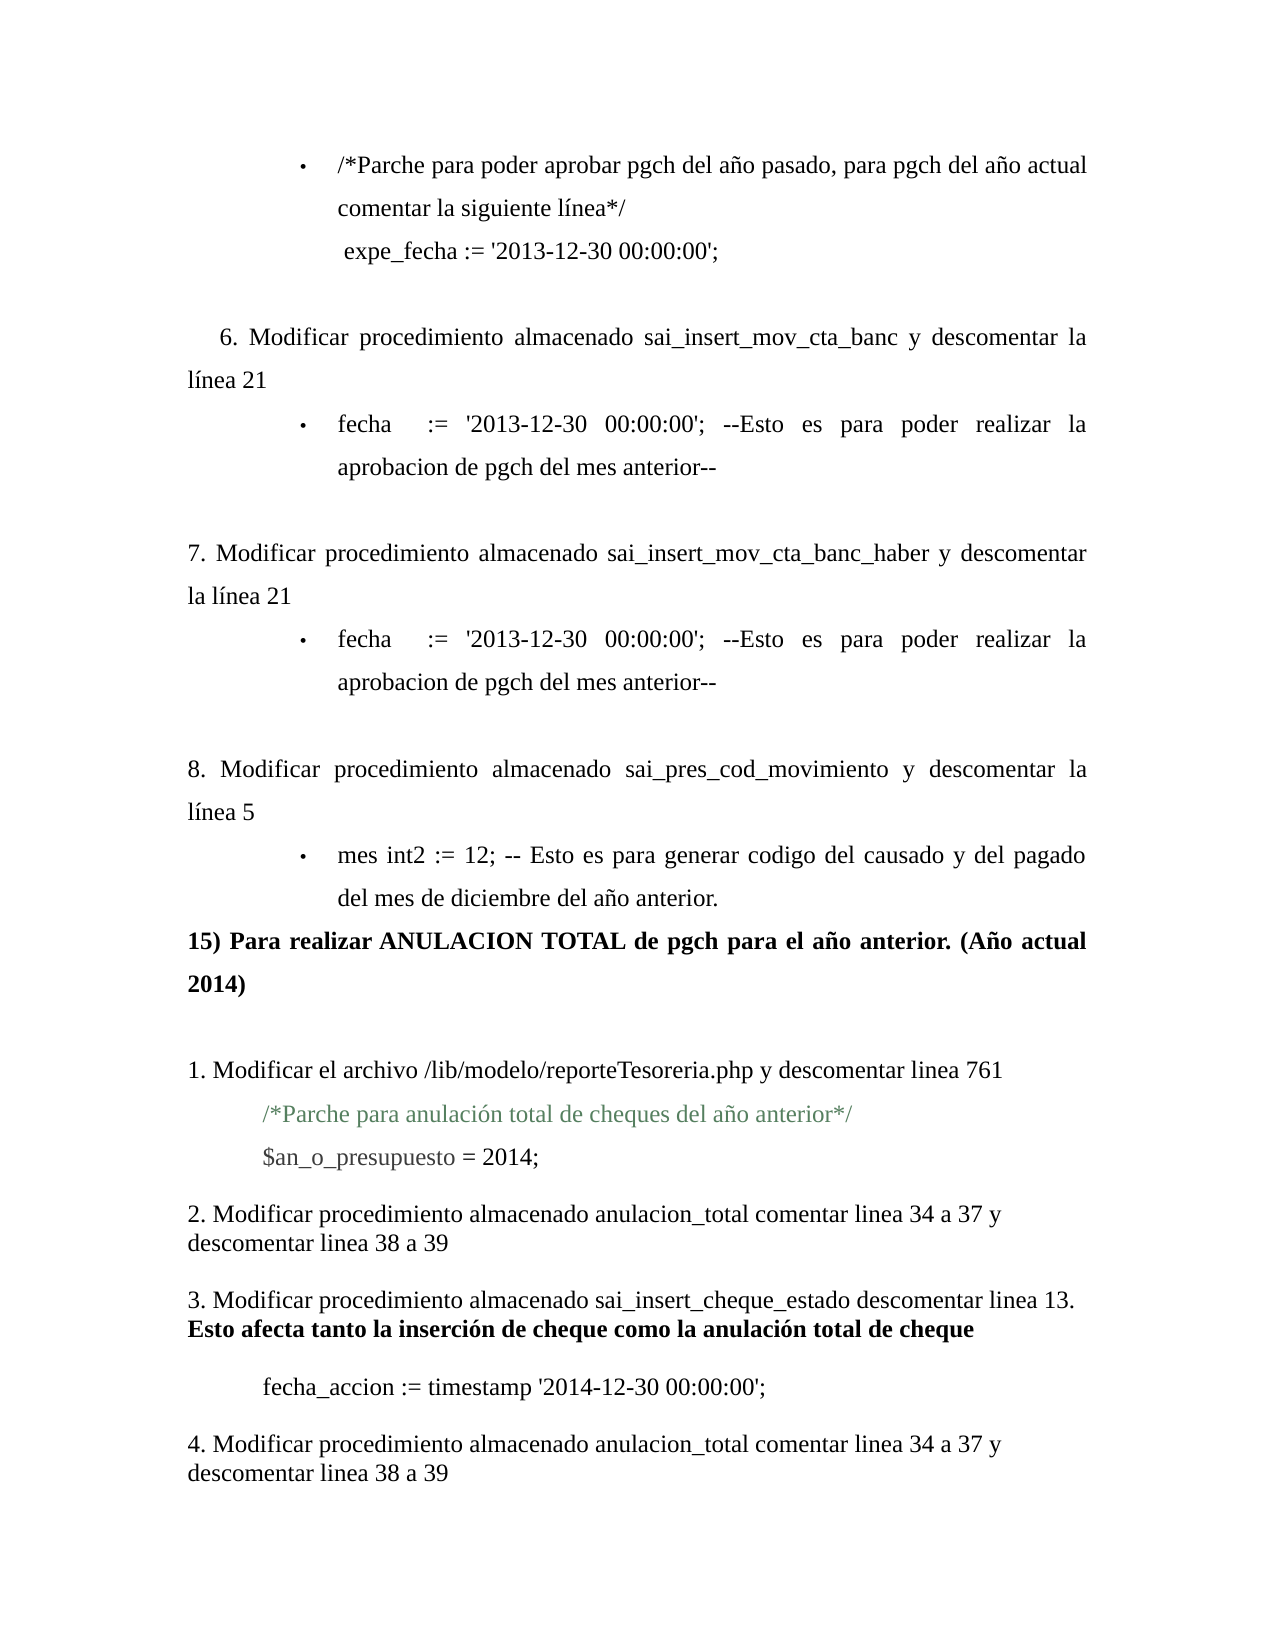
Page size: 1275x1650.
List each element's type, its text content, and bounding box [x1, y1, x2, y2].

text $an_o_presupuesto = 2014; [187, 1142, 1087, 1171]
text 4. Modificar procedimiento almacenado anulacion_total comentar linea 34 a 37 y descomentar linea 38 a 39 [187, 1429, 1087, 1487]
text 7. Modificar procedimiento almacenado sai_insert_mov_cta_banc_haber y descomentar la línea 21 [187, 538, 1087, 610]
list mes int2 := 12; -- Esto es para generar codigo del causado y del pagado del mes de diciembre del año anterior. [300, 840, 1087, 912]
text 6. Modificar procedimiento almacenado sai_insert_mov_cta_banc y descomentar la línea 21 [187, 322, 1087, 394]
text 15) Para realizar ANULACION TOTAL de pgch para el año anterior. (Año actual 2014) [187, 926, 1087, 998]
list /*Parche para poder aprobar pgch del año pasado, para pgch del año actual comentar la siguiente línea*/ [300, 150, 1087, 222]
text 3. Modificar procedimiento almacenado sai_insert_cheque_estado descomentar linea 13. Esto afecta tanto la inserción de cheque como la anulación total de cheque [187, 1286, 1087, 1343]
text 2. Modificar procedimiento almacenado anulacion_total comentar linea 34 a 37 y descomentar linea 38 a 39 [187, 1199, 1087, 1257]
text /*Parche para anulación total de cheques del año anterior*/ [187, 1099, 1087, 1127]
list fecha := '2013-12-30 00:00:00'; --Esto es para poder realizar la aprobacion de pgch del mes anterior-- [300, 624, 1087, 696]
text fecha_accion := timestamp '2014-12-30 00:00:00'; [187, 1372, 1087, 1401]
text 1. Modificar el archivo /lib/modelo/reporteTesoreria.php y descomentar linea 761 [187, 1056, 1087, 1084]
text 8. Modificar procedimiento almacenado sai_pres_cod_movimiento y descomentar la línea 5 [187, 754, 1087, 826]
text expe_fecha := '2013-12-30 00:00:00'; [187, 236, 1087, 265]
list fecha := '2013-12-30 00:00:00'; --Esto es para poder realizar la aprobacion de pgch del mes anterior-- [300, 409, 1087, 481]
